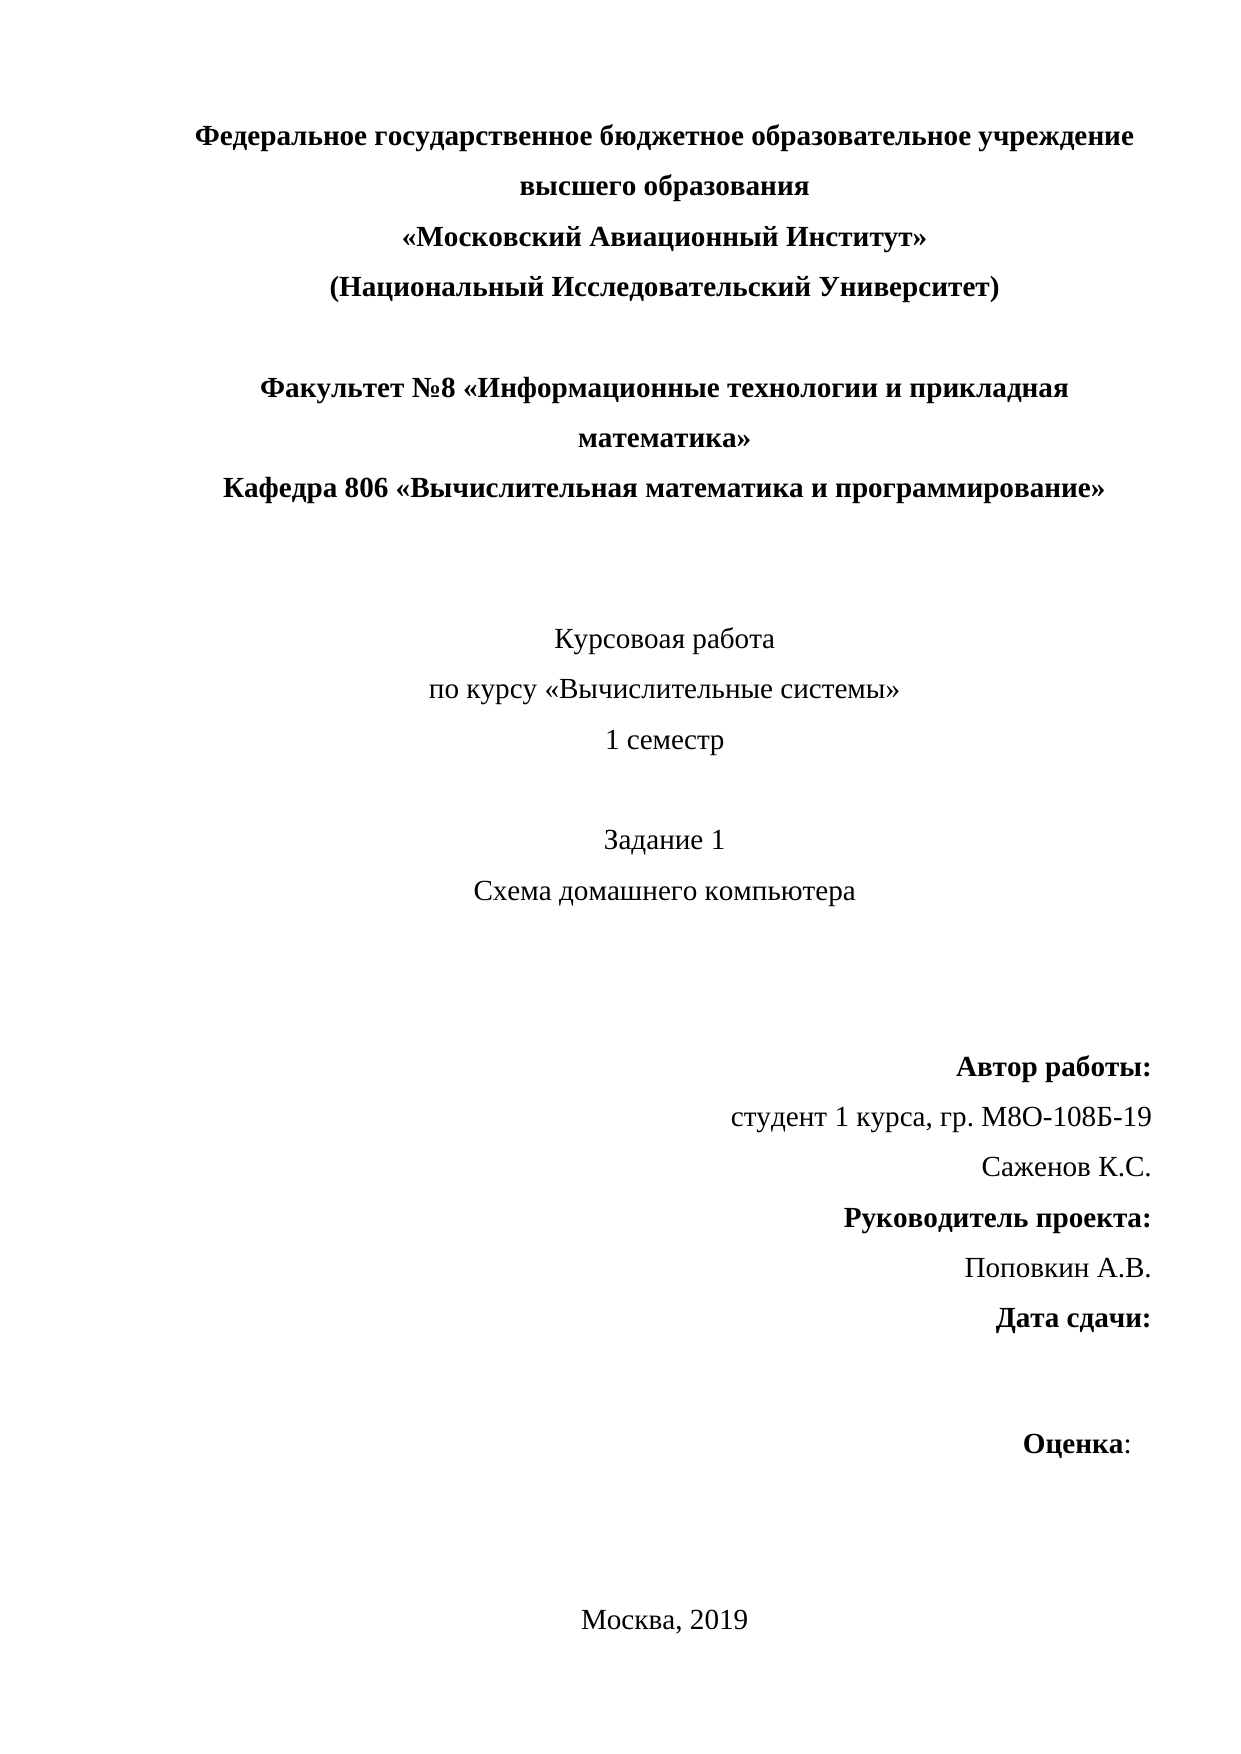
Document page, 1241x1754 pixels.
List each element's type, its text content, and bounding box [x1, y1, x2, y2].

text Курсовоая работа [177, 621, 1152, 655]
text Задание 1 [177, 822, 1152, 856]
text Поповкин А.В. [177, 1250, 1152, 1283]
text Руководитель проекта: [177, 1200, 1152, 1233]
text по курсу «Вычислительные системы» [177, 672, 1152, 705]
text Оценка: [177, 1426, 1152, 1459]
text Кафедра 806 «Вычислительная математика и программирование» [177, 470, 1152, 504]
text 1 семестр [177, 722, 1152, 755]
text Дата сдачи: [177, 1300, 1152, 1334]
text Саженов К.С. [177, 1149, 1152, 1183]
text «Московский Авиационный Институт» [177, 219, 1152, 252]
text Автор работы: [177, 1049, 1152, 1082]
text Схема домашнего компьютера [177, 873, 1152, 906]
text Федеральное государственное бюджетное образовательное учреждение высшего образования [177, 118, 1152, 202]
text Факультет №8 «Информационные технологии и прикладная математика» [177, 370, 1152, 453]
text студент 1 курса, гр. М8О-108Б-19 [177, 1099, 1152, 1133]
text (Национальный Исследовательский Университет) [177, 269, 1152, 303]
